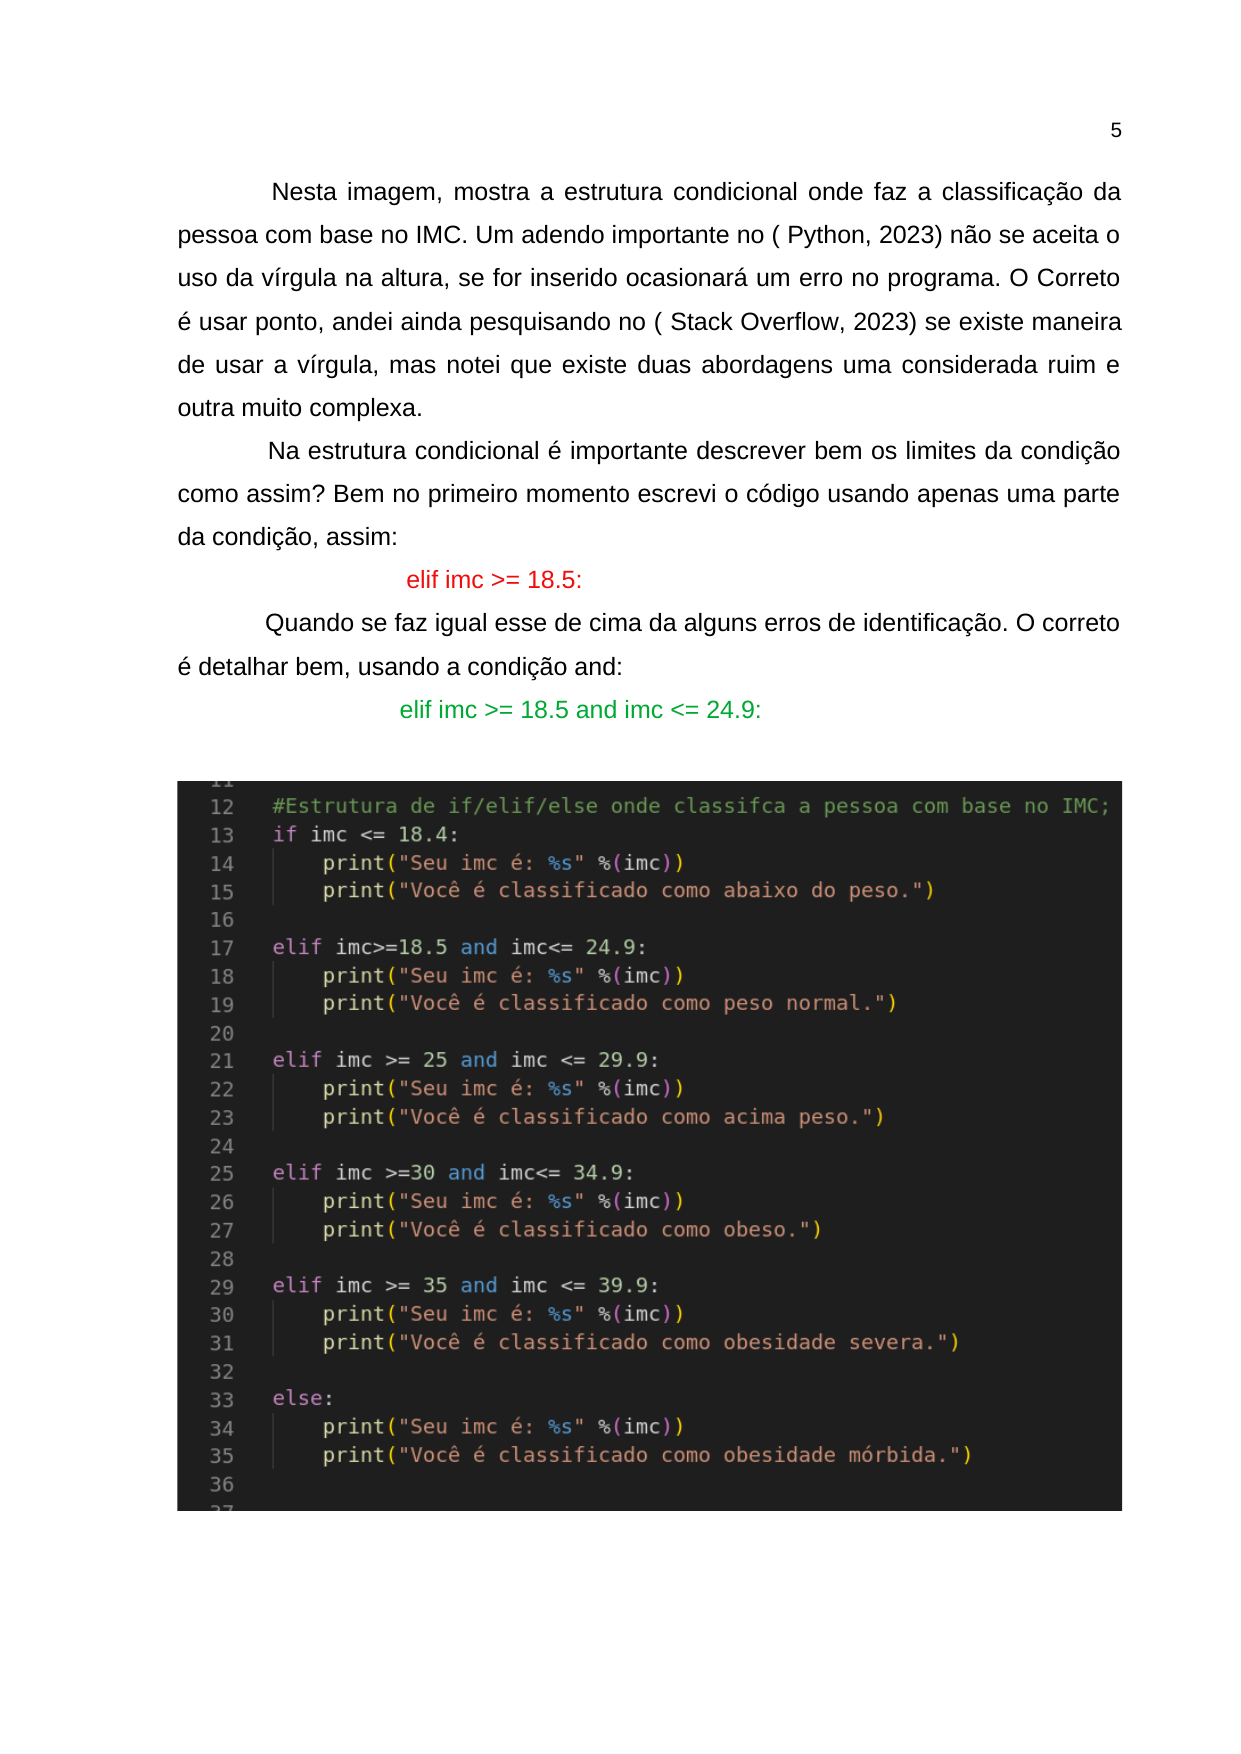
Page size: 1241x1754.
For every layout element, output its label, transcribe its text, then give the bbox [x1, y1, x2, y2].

text Nesta imagem, mostra a estrutura condicional onde faz a classificação da pessoa com base no IMC. Um adendo importante no ( Python, 2023) não se aceita o uso da vírgula na altura, se for inserido ocasionará um erro no programa. O Correto é usar ponto, andei ainda pesquisando no ( Stack Overflow, 2023) se existe maneira de usar a vírgula, mas notei que existe duas abordagens uma considerada ruim e outra muito complexa. [177, 177, 1122, 422]
text Quando se faz igual esse de cima da alguns erros de identificação. O correto é detalhar bem, usando a condição and: [177, 608, 1122, 680]
text Na estrutura condicional é importante descrever bem os limites da condição como assim? Bem no primeiro momento escrevi o código usando apenas uma parte da condição, assim: [177, 436, 1122, 551]
picture [177, 781, 1123, 1511]
text elif imc >= 18.5 and imc <= 24.9: [177, 695, 1122, 723]
text elif imc >= 18.5: [177, 565, 1122, 594]
